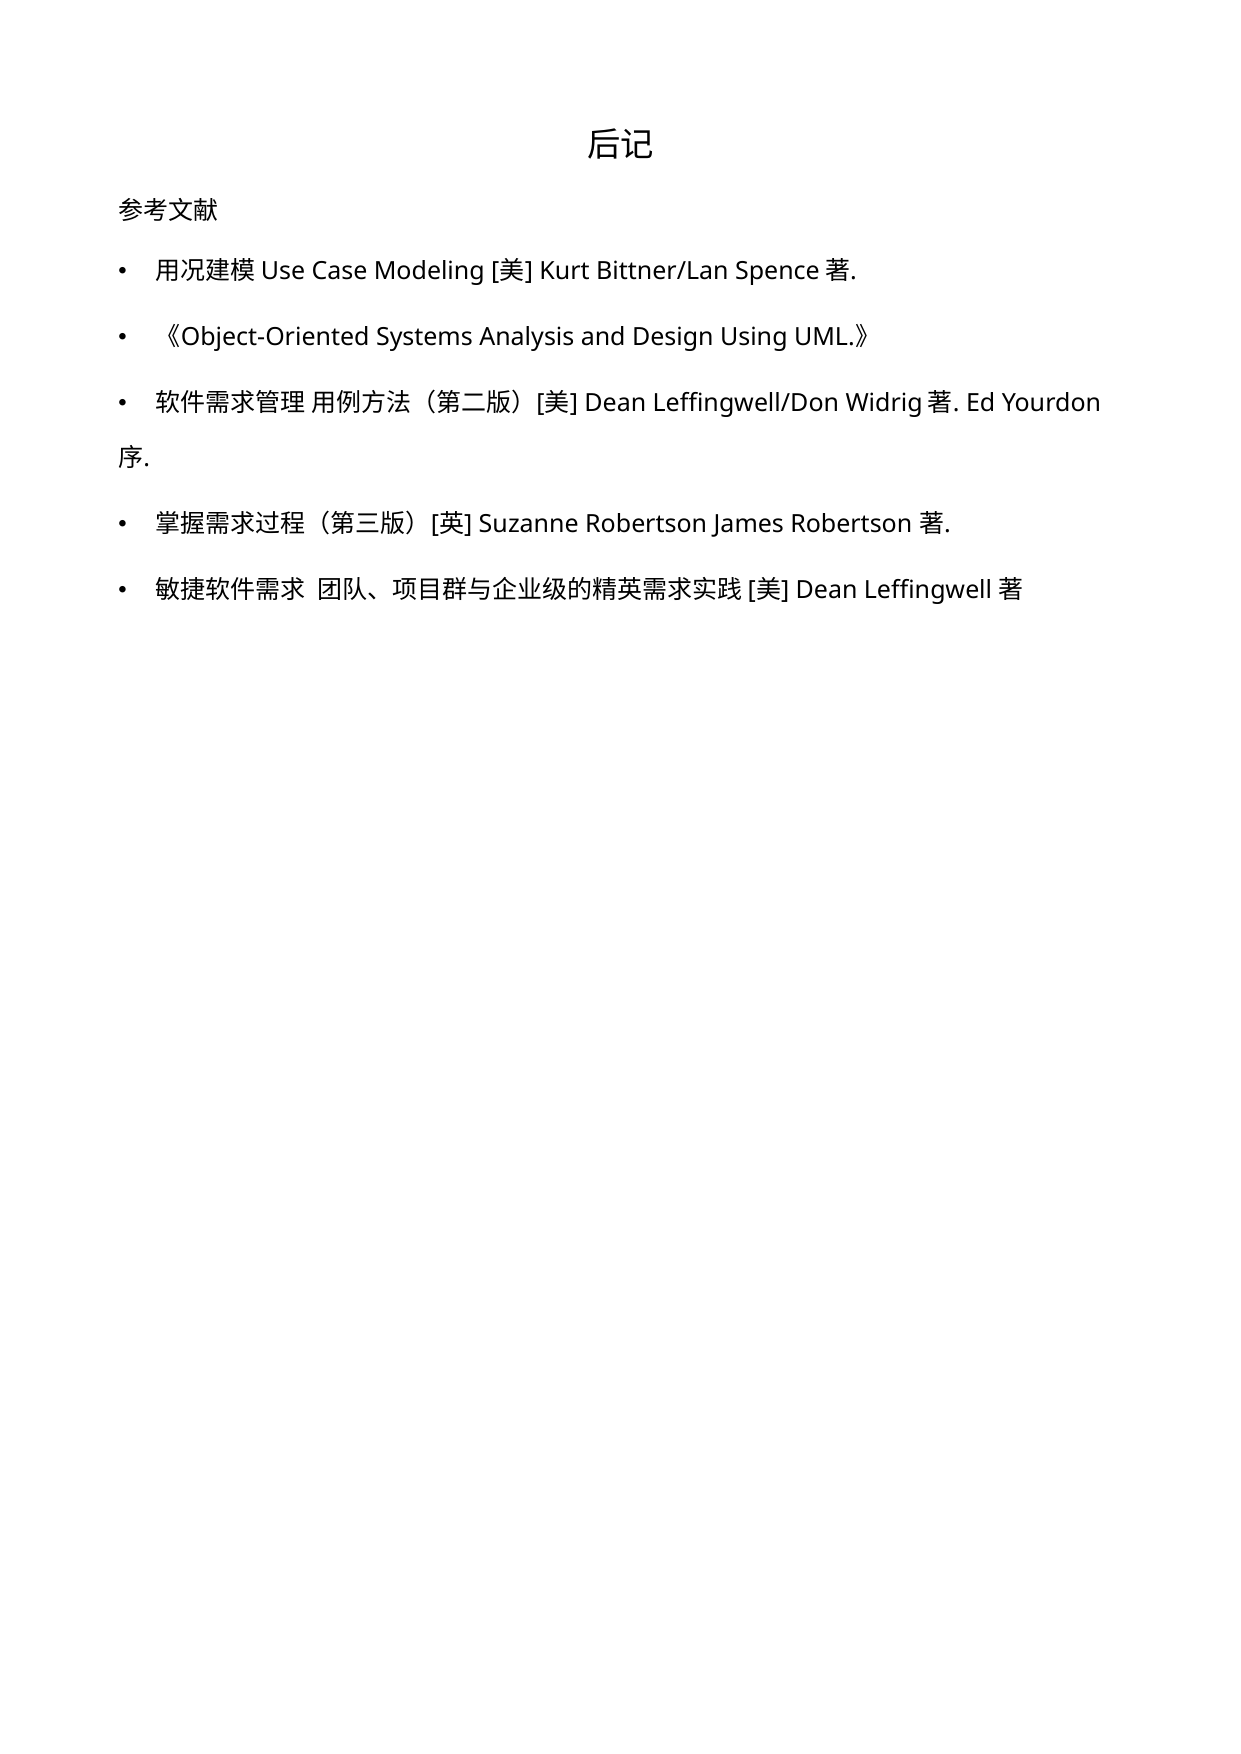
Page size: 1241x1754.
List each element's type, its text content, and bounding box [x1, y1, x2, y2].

list 《Object-Oriented Systems Analysis and Design Using UML.》 [81, 316, 1122, 353]
list 掌握需求过程（第三版）[英] Suzanne Robertson James Robertson 著. [81, 503, 1122, 539]
list 敏捷软件需求 团队、项目群与企业级的精英需求实践 [美] Dean Leffingwell 著 [81, 569, 1122, 606]
list 用况建模Use Case Modeling [美] Kurt Bittner/Lan Spence著. [81, 250, 1122, 286]
subtitle 后记 [118, 118, 1122, 166]
list 软件需求管理 用例方法（第二版）[美] Dean Leffingwell/Don Widrig著. Ed Yourdon序. [81, 383, 1122, 473]
text 参考文献 [118, 190, 1122, 227]
